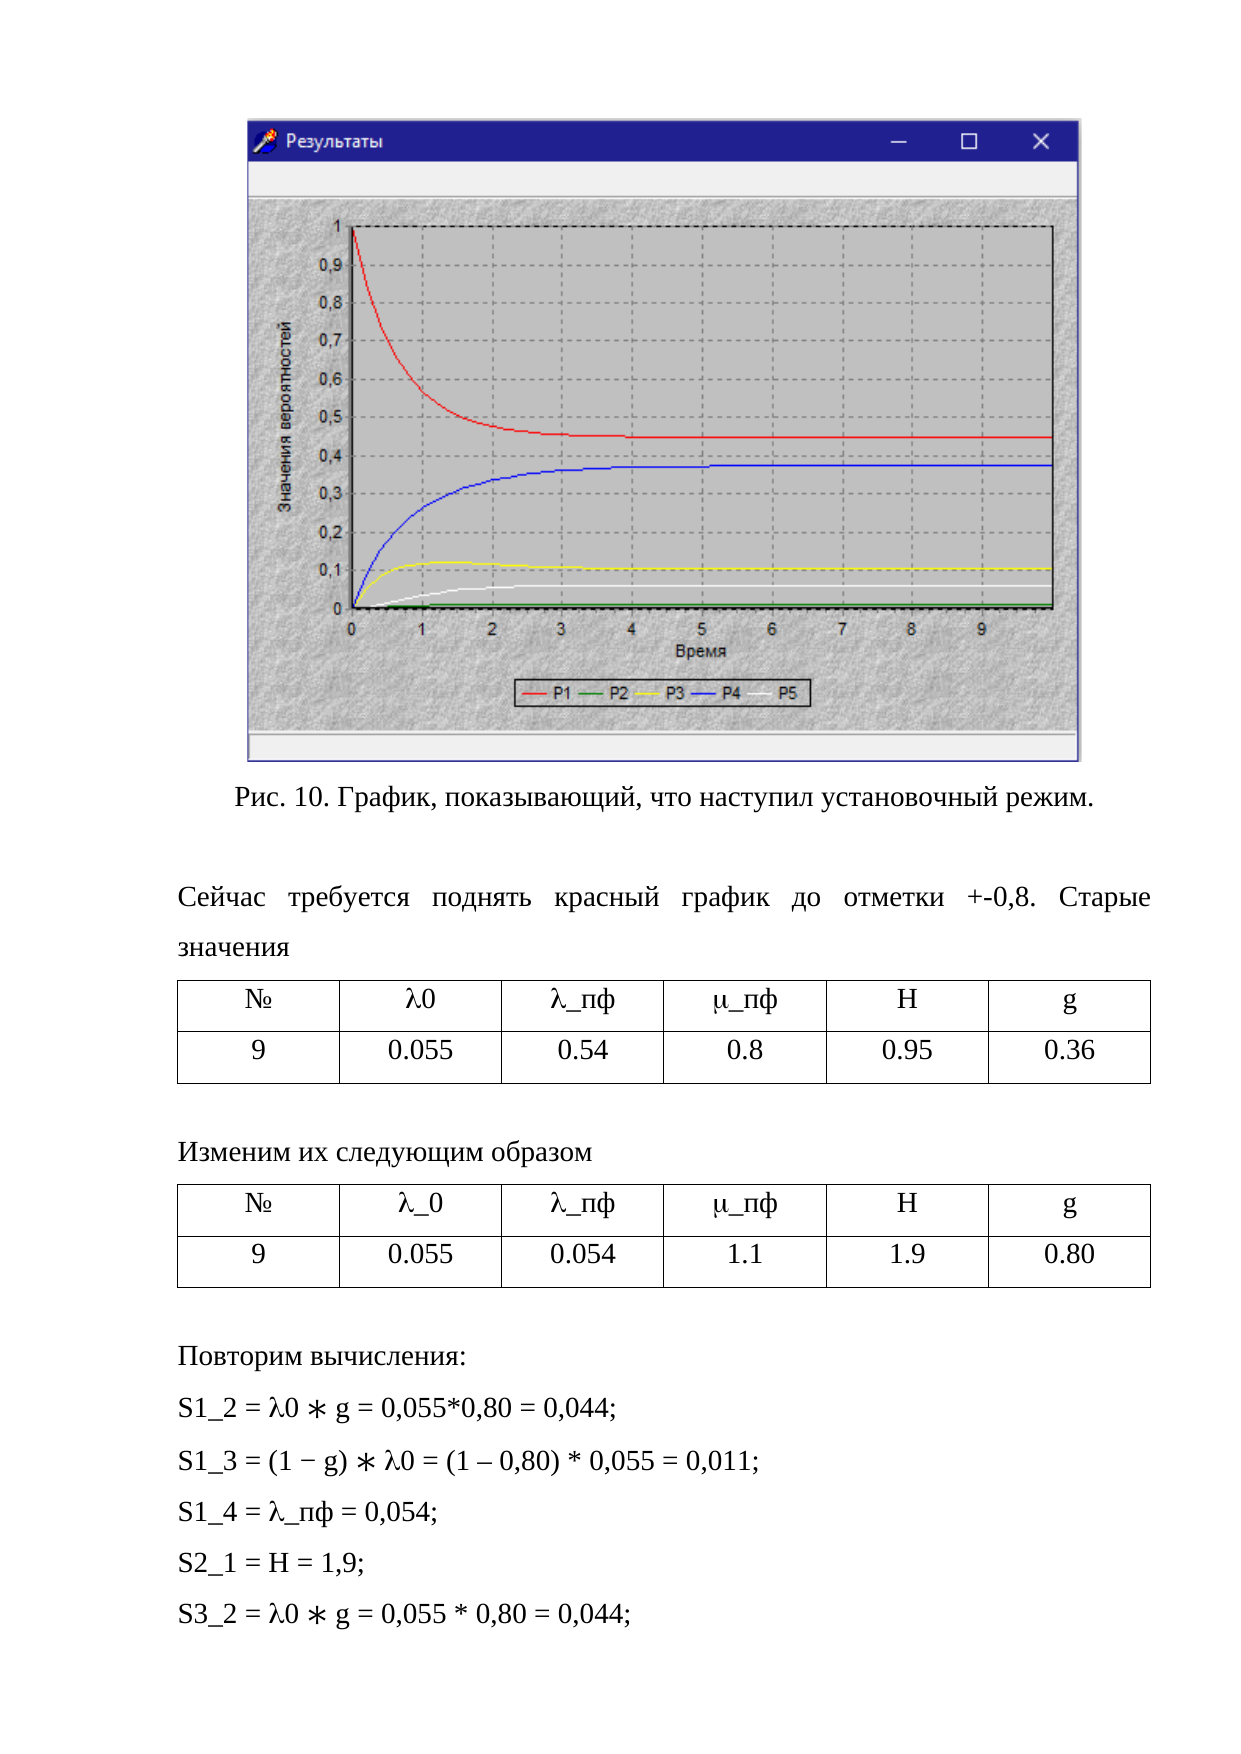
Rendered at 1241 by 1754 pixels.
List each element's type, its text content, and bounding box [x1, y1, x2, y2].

table_header _пф [502, 981, 663, 1031]
table_header № [178, 981, 339, 1031]
table_header _пф [664, 1185, 826, 1236]
table_header H [827, 981, 988, 1031]
text Сейчас требуется поднять красный график до отметки +-0,8. Старые значения [177, 879, 1152, 963]
text Повторим вычисления: [177, 1338, 1152, 1372]
table_cell 0.36 [989, 1032, 1150, 1082]
table_cell 0.54 [502, 1032, 663, 1082]
table_header № [178, 1185, 339, 1236]
table_header g [989, 1185, 1150, 1236]
table_header _0 [340, 1185, 501, 1236]
table_cell 1.9 [827, 1237, 988, 1287]
table_cell 0.054 [502, 1237, 663, 1287]
table_header _пф [502, 1185, 663, 1236]
table_cell 9 [178, 1032, 339, 1082]
text Изменим их следующим образом [177, 1134, 1152, 1167]
table_header H [827, 1185, 988, 1236]
picture [247, 118, 1082, 762]
table_cell 1.1 [664, 1237, 826, 1287]
table_cell 0.95 [827, 1032, 988, 1082]
text Рис. 10. График, показывающий, что наступил установочный режим. [177, 779, 1152, 812]
table_header _пф [664, 981, 826, 1031]
text S1_2 = 0 ∗ g = 0,055*0,80 = 0,044; [177, 1388, 1152, 1424]
table_cell 0.055 [340, 1237, 501, 1287]
text S1_3 = (1 − g) ∗ 0 = (1 – 0,80) * 0,055 = 0,011; [177, 1441, 1152, 1477]
table_cell 9 [178, 1237, 339, 1287]
text S1_4 = _пф = 0,054; [177, 1494, 1152, 1528]
table_cell 0.8 [664, 1032, 826, 1082]
table_cell 0.80 [989, 1237, 1150, 1287]
table_cell 0.055 [340, 1032, 501, 1082]
table_header 0 [340, 981, 501, 1031]
table_header g [989, 981, 1150, 1031]
text S2_1 = H = 1,9; [177, 1545, 1152, 1578]
text S3_2 = 0 ∗ g = 0,055 * 0,80 = 0,044; [177, 1595, 1152, 1630]
